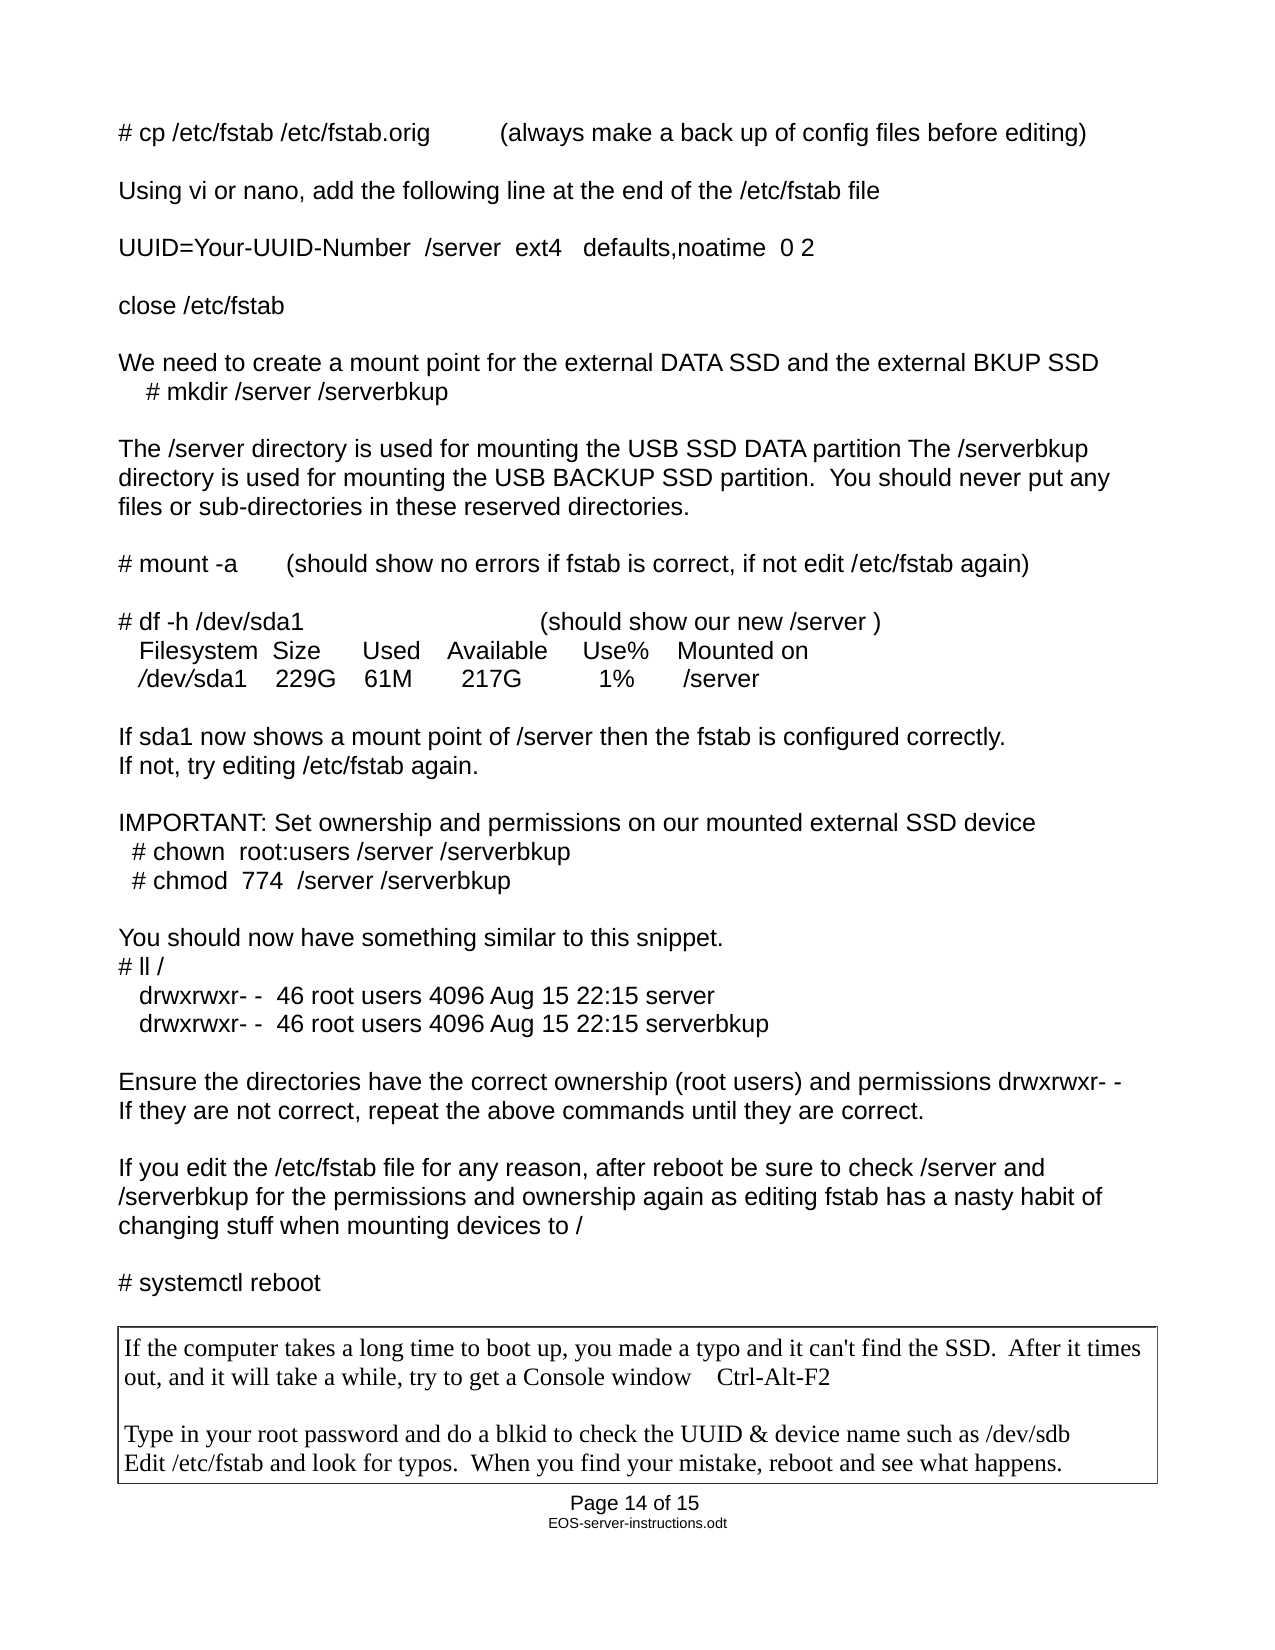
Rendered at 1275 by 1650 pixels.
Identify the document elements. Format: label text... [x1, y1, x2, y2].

text # mkdir /server /serverbkup [118, 377, 1157, 406]
text Using vi or nano, add the following line at the end of the /etc/fstab file [118, 176, 1157, 204]
text UUID=Your-UUID-Number /server ext4 defaults,noatime 0 2 [118, 233, 1157, 262]
text If not, try editing /etc/fstab again. [118, 751, 1157, 779]
text # chown root:users /server /serverbkup [118, 837, 1157, 866]
text # mount -a (should show no errors if fstab is correct, if not edit /etc/fstab again) [118, 549, 1157, 578]
text The /server directory is used for mounting the USB SSD DATA partition The /serverbkup directory is used for mounting the USB BACKUP SSD partition. You should never put any files or sub-directories in these reserved directories. [118, 434, 1157, 521]
text close /etc/fstab [118, 291, 1157, 319]
text If sda1 now shows a mount point of /server then the fstab is configured correctly. [118, 722, 1157, 751]
text If they are not correct, repeat the above commands until they are correct. [118, 1096, 1157, 1124]
text We need to create a mount point for the external DATA SSD and the external BKUP SSD [118, 348, 1157, 377]
text # cp /etc/fstab /etc/fstab.orig (always make a back up of config files before editing) [118, 118, 1157, 147]
text If you edit the /etc/fstab file for any reason, after reboot be sure to check /server and /serverbkup for the permissions and ownership again as editing fstab has a nasty habit of changing stuff when mounting devices to / [118, 1153, 1157, 1239]
text # df -h /dev/sda1 (should show our new /server ) [118, 607, 1157, 636]
text IMPORTANT: Set ownership and permissions on our mounted external SSD device [118, 808, 1157, 837]
text /dev/sda1 229G 61M 217G 1% /server [118, 664, 1157, 693]
text Filesystem Size Used Available Use% Mounted on [118, 636, 1157, 664]
text # systemctl reboot [118, 1268, 1157, 1297]
text Ensure the directories have the correct ownership (root users) and permissions drwxrwxr- - [118, 1067, 1157, 1096]
text drwxrwxr- - 46 root users 4096 Aug 15 22:15 serverbkup [118, 1009, 1157, 1038]
table_header If the computer takes a long time to boot up, you made a typo and it can't find the SSD. After it times out, and it will take a while, try to get a Console window Ctrl-Alt-F2 Type in your root password and do a blkid to check the UUID & device name such as /dev/sdb Edit /etc/fstab and look for typos. When you find your mistake, reboot and see what happens. [120, 1328, 1156, 1482]
text You should now have something similar to this snippet. [118, 923, 1157, 952]
text drwxrwxr- - 46 root users 4096 Aug 15 22:15 server [118, 981, 1157, 1009]
text # chmod 774 /server /serverbkup [118, 866, 1157, 894]
text # ll / [118, 952, 1157, 981]
